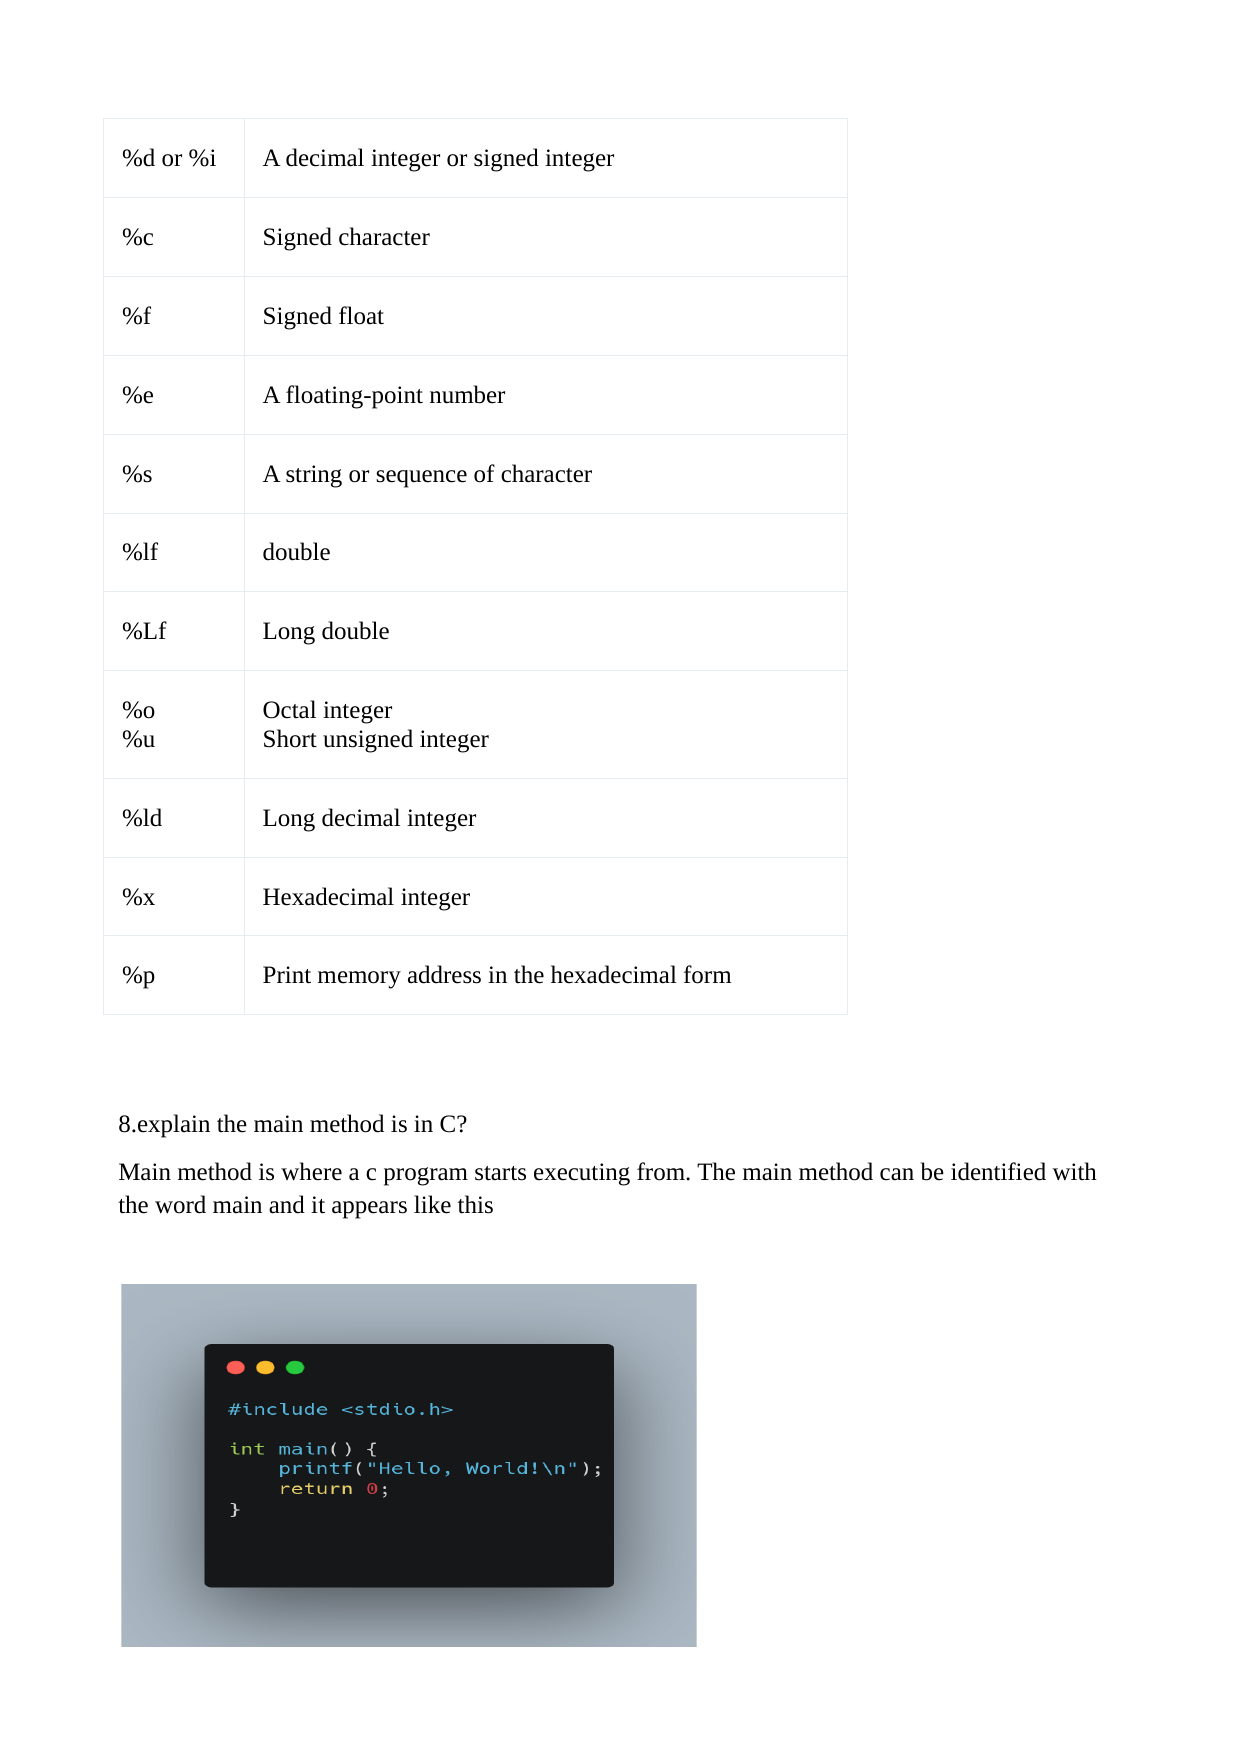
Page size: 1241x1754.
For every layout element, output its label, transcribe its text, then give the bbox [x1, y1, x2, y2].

table_header %d or %i [104, 119, 244, 197]
table_cell %p [104, 936, 244, 1014]
table_cell Long decimal integer [245, 779, 847, 857]
table_cell %c [104, 198, 244, 276]
picture [121, 1284, 697, 1647]
table_cell Print memory address in the hexadecimal form [245, 936, 847, 1014]
table_cell Signed character [245, 198, 847, 276]
table_cell A string or sequence of character [245, 435, 847, 512]
text Main method is where a c program starts executing from. The main method can be identified with the word main and it appears like this [118, 1157, 1122, 1219]
table_cell %lf [104, 514, 244, 591]
table_header A decimal integer or signed integer [245, 119, 847, 197]
text 8.explain the main method is in C? [118, 1109, 1122, 1138]
table_cell %ld [104, 779, 244, 857]
table_cell Signed float [245, 277, 847, 355]
table_cell Long double [245, 592, 847, 670]
table_cell %f [104, 277, 244, 355]
table_cell %Lf [104, 592, 244, 670]
table_cell double [245, 514, 847, 591]
table_cell Octal integer Short unsigned integer [245, 671, 847, 778]
table_cell %o %u [104, 671, 244, 778]
table_cell Hexadecimal integer [245, 858, 847, 935]
table_cell %s [104, 435, 244, 512]
table_cell A floating-point number [245, 356, 847, 433]
table_cell %x [104, 858, 244, 935]
table_cell %e [104, 356, 244, 433]
